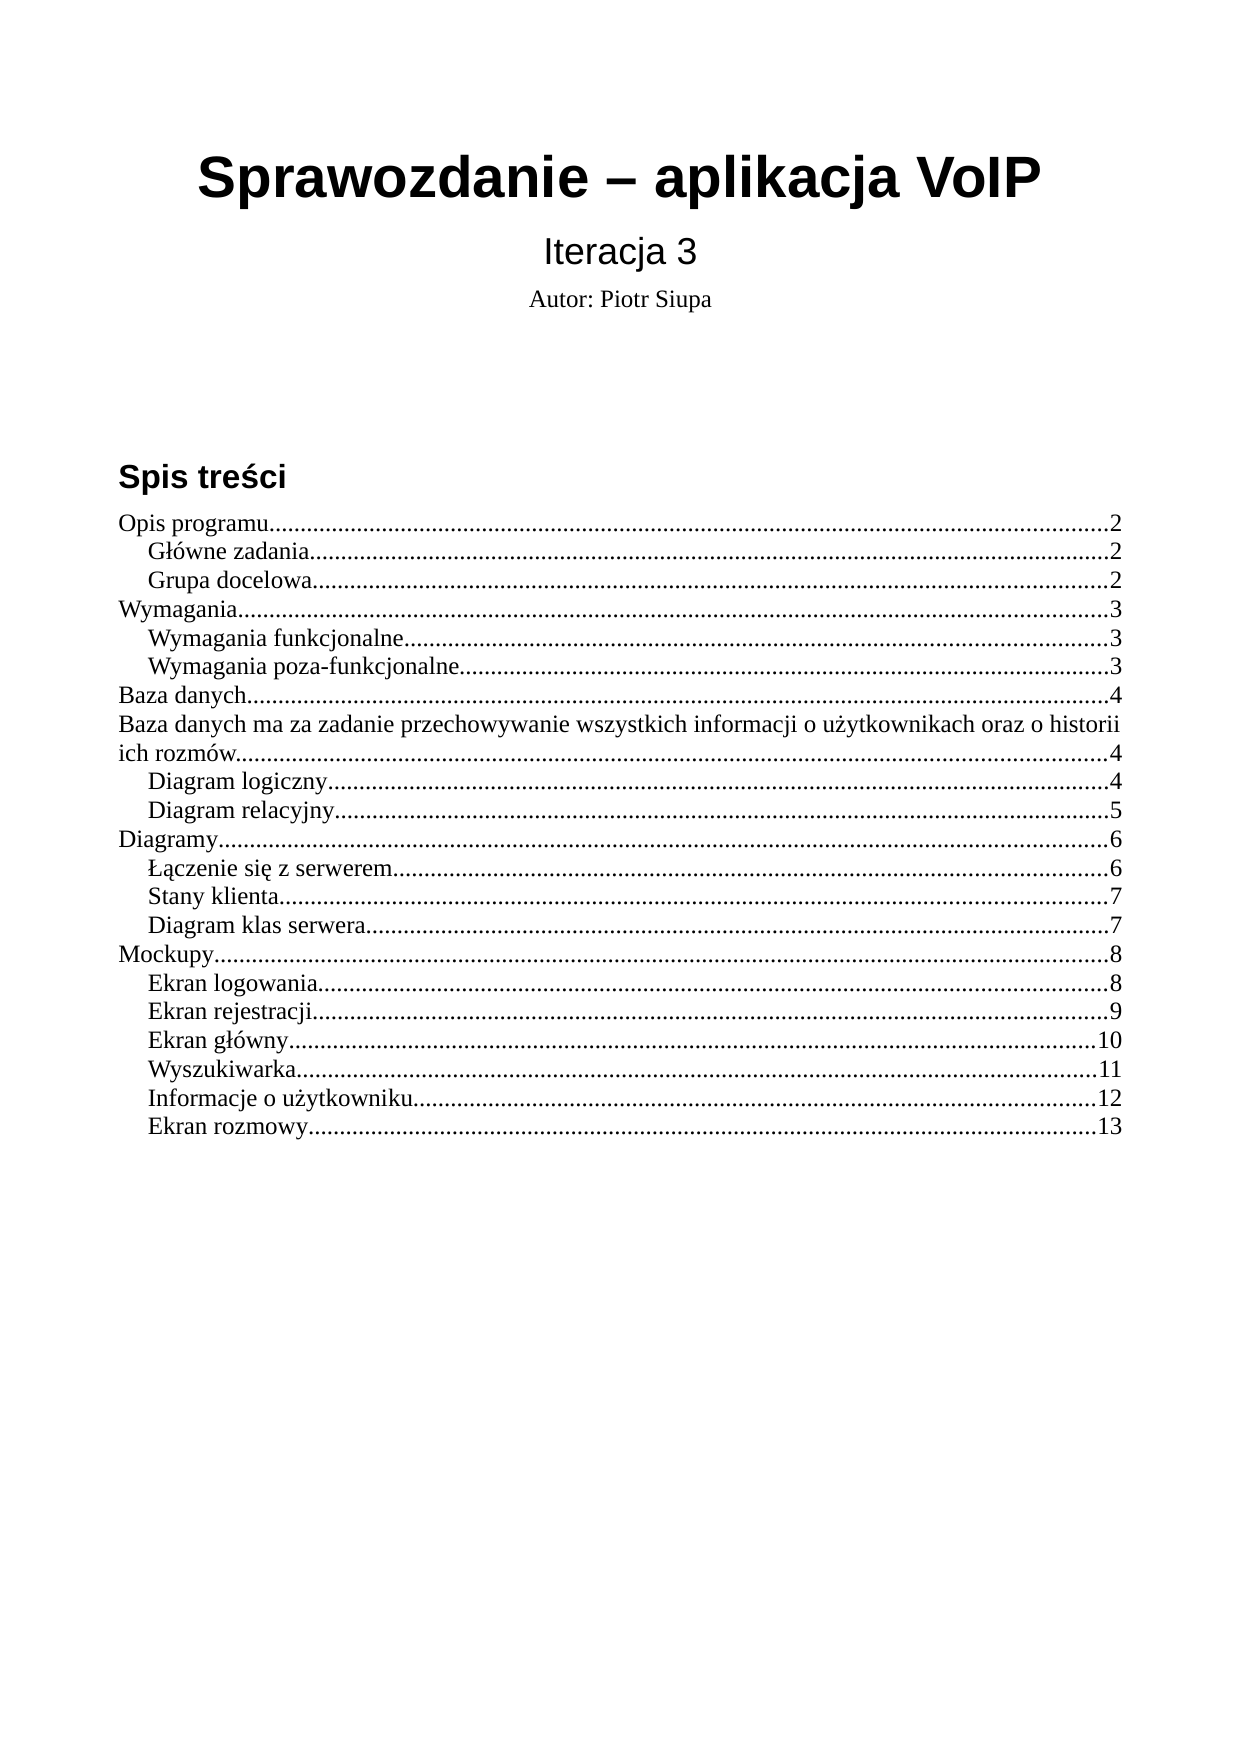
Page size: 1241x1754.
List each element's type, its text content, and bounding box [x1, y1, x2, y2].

text Diagram klas serwera 7 [148, 910, 1122, 939]
text Główne zadania 2 [148, 536, 1122, 565]
subtitle Iteracja 3 [118, 229, 1122, 272]
text Informacje o użytkowniku 12 [148, 1083, 1122, 1111]
text Diagram relacyjny 5 [148, 795, 1122, 824]
text Baza danych ma za zadanie przechowywanie wszystkich informacji o użytkownikach oraz o historii ich rozmów. 4 [118, 709, 1122, 766]
text Mockupy 8 [118, 939, 1122, 968]
text Ekran rozmowy 13 [148, 1111, 1122, 1140]
text Autor: Piotr Siupa [118, 284, 1122, 313]
text Baza danych 4 [118, 680, 1122, 709]
text Stany klienta 7 [148, 881, 1122, 910]
text Łączenie się z serwerem 6 [148, 853, 1122, 881]
title Sprawozdanie – aplikacja VoIP [118, 143, 1122, 210]
subtitle Spis treści [118, 457, 1122, 495]
text Ekran główny 10 [148, 1025, 1122, 1054]
text Ekran rejestracji 9 [148, 996, 1122, 1025]
text Diagram logiczny 4 [148, 766, 1122, 795]
text Wymagania 3 [118, 594, 1122, 623]
text Opis programu 2 [118, 508, 1122, 536]
text Wymagania poza-funkcjonalne 3 [148, 651, 1122, 680]
text Wymagania funkcjonalne 3 [148, 623, 1122, 651]
text Ekran logowania 8 [148, 968, 1122, 996]
text Grupa docelowa 2 [148, 565, 1122, 594]
text Diagramy 6 [118, 824, 1122, 853]
text Wyszukiwarka 11 [148, 1054, 1122, 1083]
